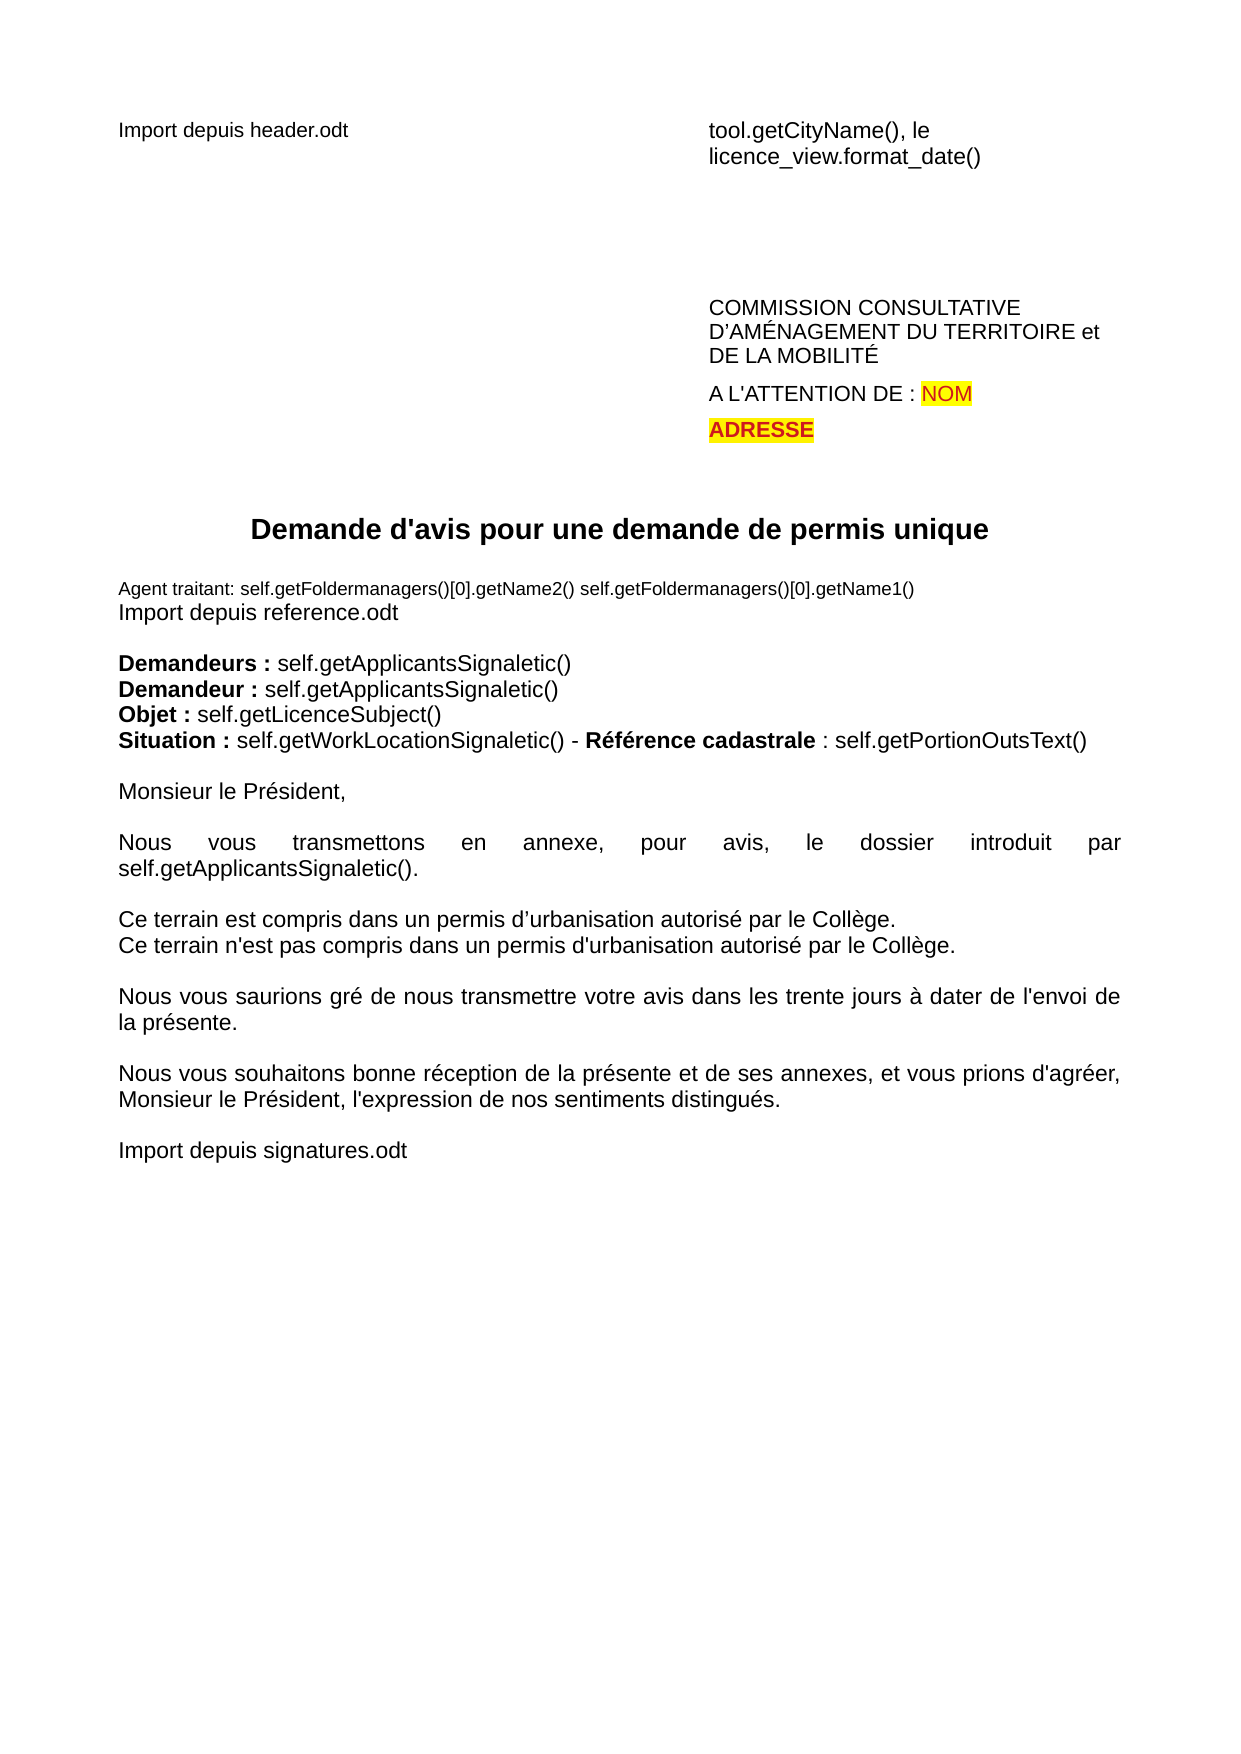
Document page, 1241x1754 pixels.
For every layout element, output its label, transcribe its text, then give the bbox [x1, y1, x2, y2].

text Agent traitant: self.getFoldermanagers()[0].getName2() self.getFoldermanagers()[0].getName1() [118, 578, 1122, 599]
table_header Import depuis header.odt [118, 118, 708, 455]
text Monsieur le Président, [118, 779, 1122, 804]
text Ce terrain n'est pas compris dans un permis d'urbanisation autorisé par le Collège. [118, 933, 1122, 958]
text Situation : self.getWorkLocationSignaletic() - Référence cadastrale : self.getPortionOutsText() [118, 728, 1122, 753]
text Ce terrain est compris dans un permis d’urbanisation autorisé par le Collège. [118, 907, 1122, 933]
text Objet : self.getLicenceSubject() [118, 702, 1122, 728]
text Import depuis signatures.odt [118, 1138, 1122, 1163]
text Nous vous saurions gré de nous transmettre votre avis dans les trente jours à dater de l'envoi de la présente. [118, 984, 1122, 1035]
text Nous vous transmettons en annexe, pour avis, le dossier introduit par self.getApplicantsSignaletic(). [118, 830, 1122, 881]
text Import depuis reference.odt [118, 599, 1122, 625]
table_header tool.getCityName(), le licence_view.format_date() COMMISSION CONSULTATIVE D’AMÉNAGEMENT DU TERRITOIRE et DE LA MOBILITÉ A L'ATTENTION DE : NOM ADRESSE [709, 118, 1123, 455]
text Demandeurs : self.getApplicantsSignaletic() [118, 651, 1122, 676]
text Demande d'avis pour une demande de permis unique [118, 513, 1122, 546]
text Demandeur : self.getApplicantsSignaletic() [118, 676, 1122, 702]
text Nous vous souhaitons bonne réception de la présente et de ses annexes, et vous prions d'agréer, Monsieur le Président, l'expression de nos sentiments distingués. [118, 1061, 1122, 1112]
